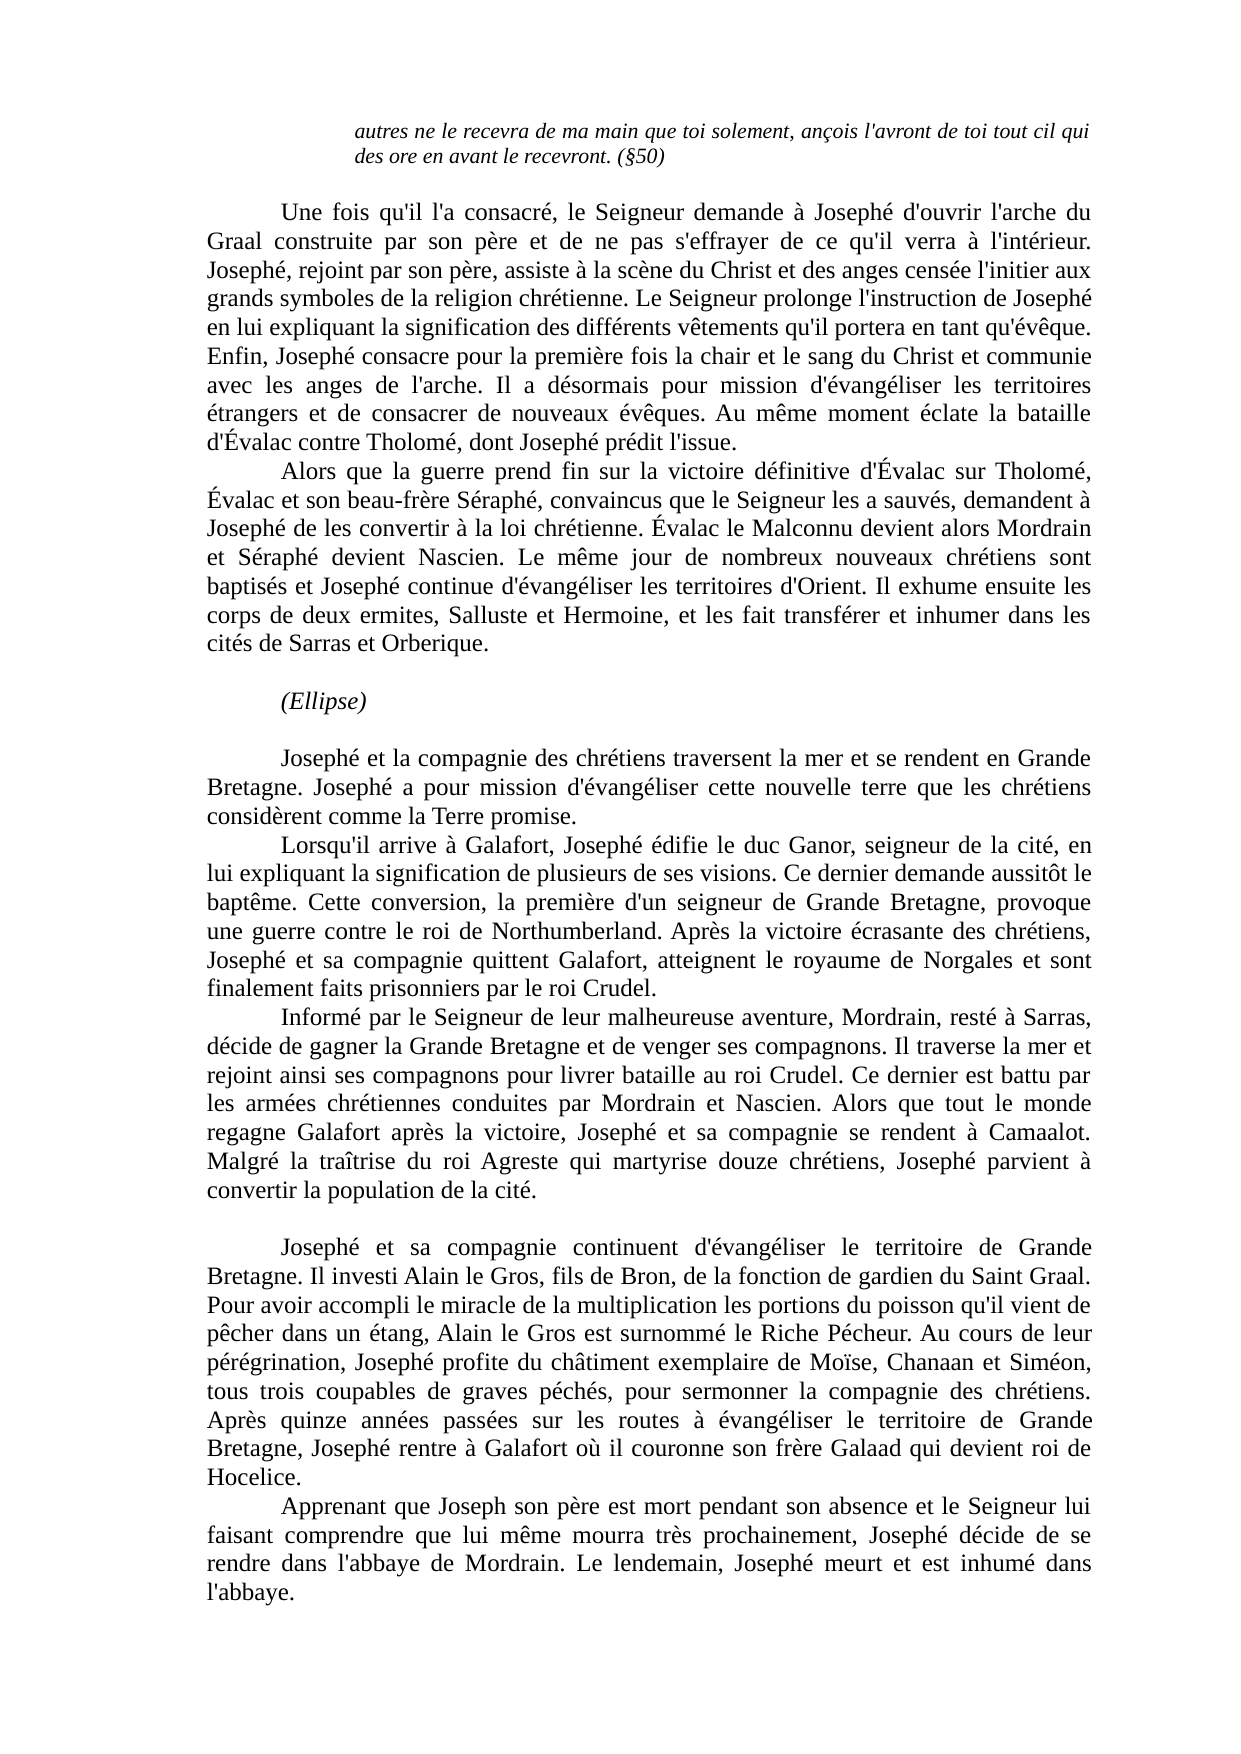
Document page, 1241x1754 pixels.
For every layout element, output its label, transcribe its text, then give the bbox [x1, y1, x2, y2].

text Informé par le Seigneur de leur malheureuse aventure, Mordrain, resté à Sarras, décide de gagner la Grande Bretagne et de venger ses compagnons. Il traverse la mer et rejoint ainsi ses compagnons pour livrer bataille au roi Crudel. Ce dernier est battu par les armées chrétiennes conduites par Mordrain et Nascien. Alors que tout le monde regagne Galafort après la victoire, Josephé et sa compagnie se rendent à Camaalot. Malgré la traîtrise du roi Agreste qui martyrise douze chrétiens, Josephé parvient à convertir la population de la cité. [207, 1002, 1093, 1203]
text Lorsqu'il arrive à Galafort, Josephé édifie le duc Ganor, seigneur de la cité, en lui expliquant la signification de plusieurs de ses visions. Ce dernier demande aussitôt le baptême. Cette conversion, la première d'un seigneur de Grande Bretagne, provoque une guerre contre le roi de Northumberland. Après la victoire écrasante des chrétiens, Josephé et sa compagnie quittent Galafort, atteignent le royaume de Norgales et sont finalement faits prisonniers par le roi Crudel. [207, 830, 1093, 1002]
text Apprenant que Joseph son père est mort pendant son absence et le Seigneur lui faisant comprendre que lui même mourra très prochainement, Josephé décide de se rendre dans l'abbaye de Mordrain. Le lendemain, Josephé meurt et est inhumé dans l'abbaye. [207, 1491, 1093, 1606]
text Josephé et la compagnie des chrétiens traversent la mer et se rendent en Grande Bretagne. Josephé a pour mission d'évangéliser cette nouvelle terre que les chrétiens considèrent comme la Terre promise. [207, 743, 1093, 830]
text Alors que la guerre prend fin sur la victoire définitive d'Évalac sur Tholomé, Évalac et son beau-frère Séraphé, convaincus que le Seigneur les a sauvés, demandent à Josephé de les convertir à la loi chrétienne. Évalac le Malconnu devient alors Mordrain et Séraphé devient Nascien. Le même jour de nombreux nouveaux chrétiens sont baptisés et Josephé continue d'évangéliser les territoires d'Orient. Il exhume ensuite les corps de deux ermites, Salluste et Hermoine, et les fait transférer et inhumer dans les cités de Sarras et Orberique. [207, 456, 1093, 657]
text Josephé et sa compagnie continuent d'évangéliser le territoire de Grande Bretagne. Il investi Alain le Gros, fils de Bron, de la fonction de gardien du Saint Graal. Pour avoir accompli le miracle de la multiplication les portions du poisson qu'il vient de pêcher dans un étang, Alain le Gros est surnommé le Riche Pécheur. Au cours de leur pérégrination, Josephé profite du châtiment exemplaire de Moïse, Chanaan et Siméon, tous trois coupables de graves péchés, pour sermonner la compagnie des chrétiens. Après quinze années passées sur les routes à évangéliser le territoire de Grande Bretagne, Josephé rentre à Galafort où il couronne son frère Galaad qui devient roi de Hocelice. [207, 1232, 1093, 1491]
text (Ellipse) [207, 686, 1093, 715]
text autres ne le recevra de ma main que toi solement, ançois l'avront de toi tout cil qui des ore en avant le recevront. (§50) [354, 118, 1093, 168]
text Une fois qu'il l'a consacré, le Seigneur demande à Josephé d'ouvrir l'arche du Graal construite par son père et de ne pas s'effrayer de ce qu'il verra à l'intérieur. Josephé, rejoint par son père, assiste à la scène du Christ et des anges censée l'initier aux grands symboles de la religion chrétienne. Le Seigneur prolonge l'instruction de Josephé en lui expliquant la signification des différents vêtements qu'il portera en tant qu'évêque. Enfin, Josephé consacre pour la première fois la chair et le sang du Christ et communie avec les anges de l'arche. Il a désormais pour mission d'évangéliser les territoires étrangers et de consacrer de nouveaux évêques. Au même moment éclate la bataille d'Évalac contre Tholomé, dont Josephé prédit l'issue. [207, 197, 1093, 456]
